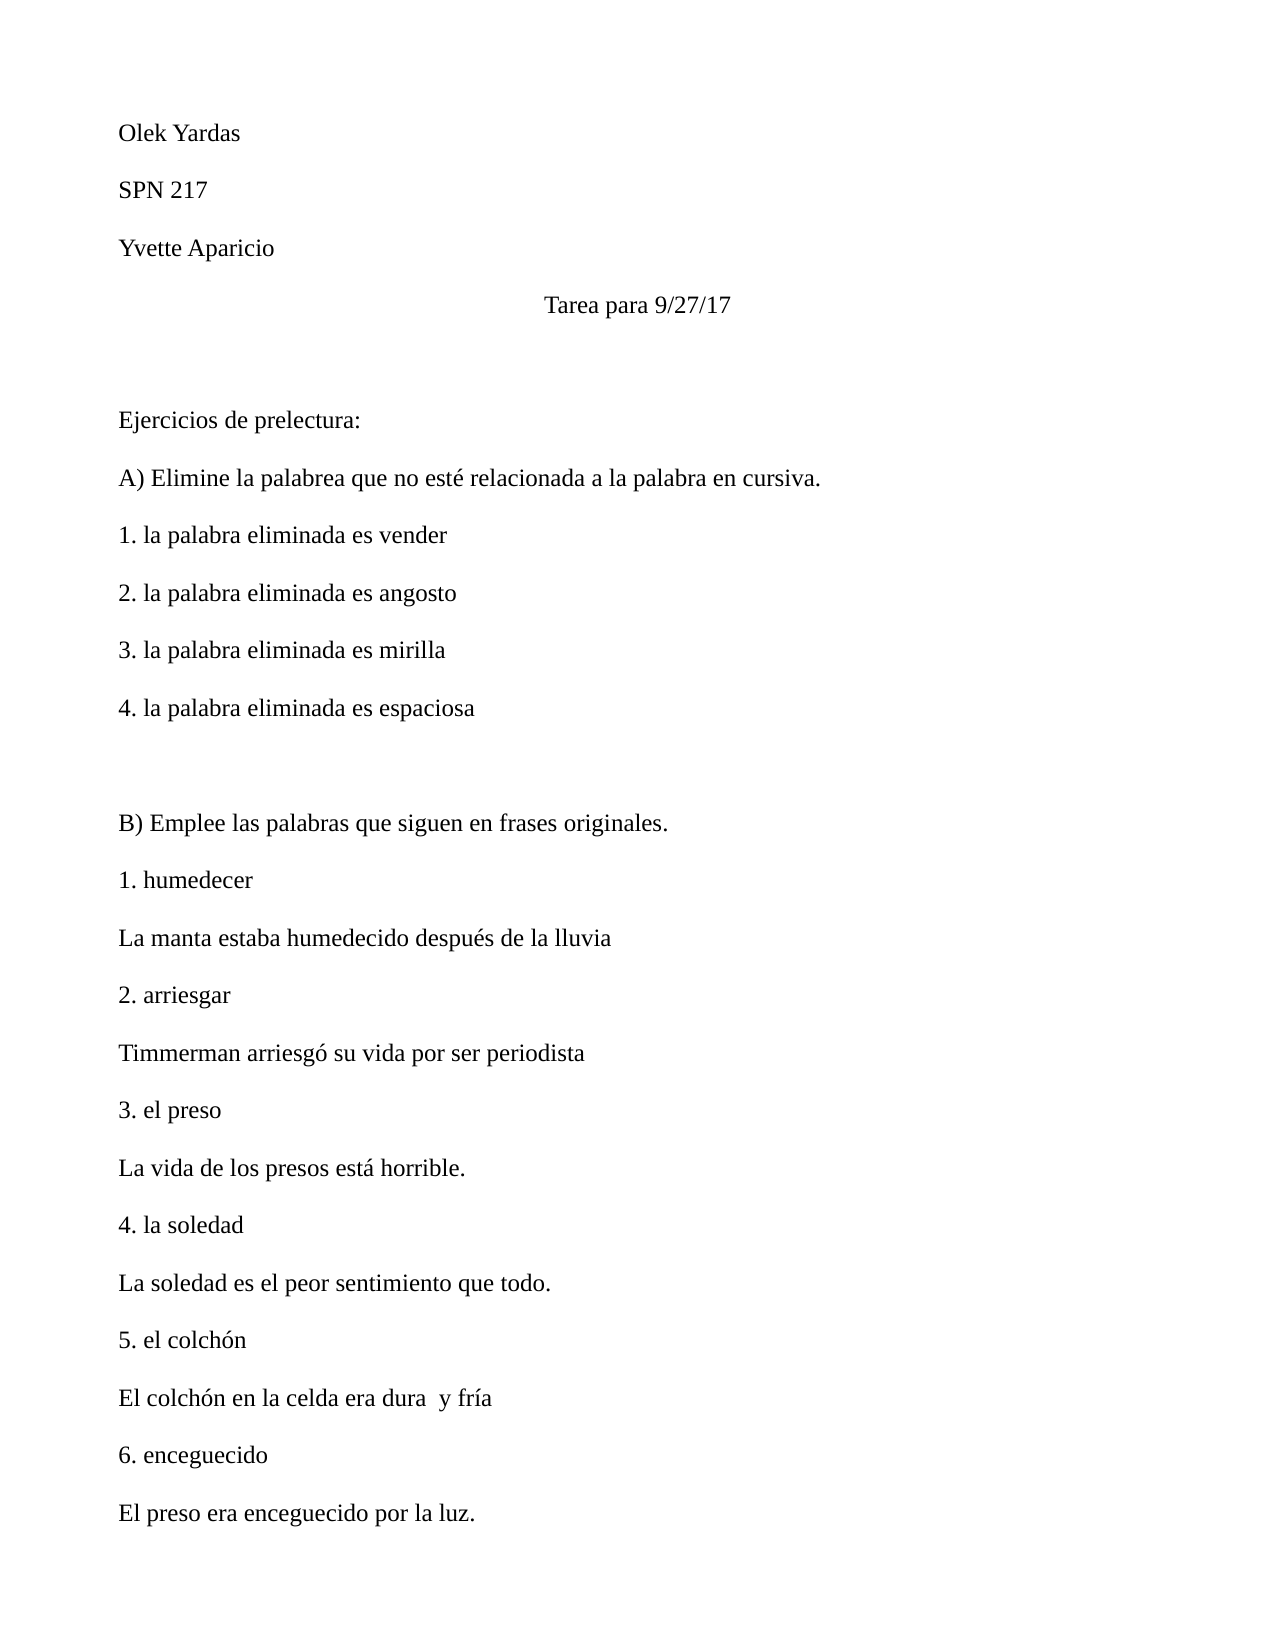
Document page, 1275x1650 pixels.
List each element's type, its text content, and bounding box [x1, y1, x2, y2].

text La soledad es el peor sentimiento que todo. [118, 1268, 1157, 1297]
text El preso era enceguecido por la luz. [118, 1498, 1157, 1527]
text 4. la palabra eliminada es espaciosa [118, 693, 1157, 722]
text La manta estaba humedecido después de la lluvia [118, 923, 1157, 952]
text La vida de los presos está horrible. [118, 1153, 1157, 1182]
text 5. el colchón [118, 1326, 1157, 1354]
text B) Emplee las palabras que siguen en frases originales. [118, 808, 1157, 837]
text 6. enceguecido [118, 1441, 1157, 1469]
text 4. la soledad [118, 1211, 1157, 1239]
text A) Elimine la palabrea que no esté relacionada a la palabra en cursiva. [118, 463, 1157, 492]
text 2. arriesgar [118, 981, 1157, 1009]
text Olek Yardas [118, 118, 1157, 147]
text Ejercicios de prelectura: [118, 406, 1157, 434]
text SPN 217 [118, 176, 1157, 204]
text 3. la palabra eliminada es mirilla [118, 636, 1157, 664]
text 2. la palabra eliminada es angosto [118, 578, 1157, 607]
text 3. el preso [118, 1096, 1157, 1124]
text Yvette Aparicio [118, 233, 1157, 262]
text Tarea para 9/27/17 [118, 291, 1157, 319]
text Timmerman arriesgó su vida por ser periodista [118, 1038, 1157, 1067]
text 1. humedecer [118, 866, 1157, 894]
text 1. la palabra eliminada es vender [118, 521, 1157, 549]
text El colchón en la celda era dura y fría [118, 1383, 1157, 1412]
